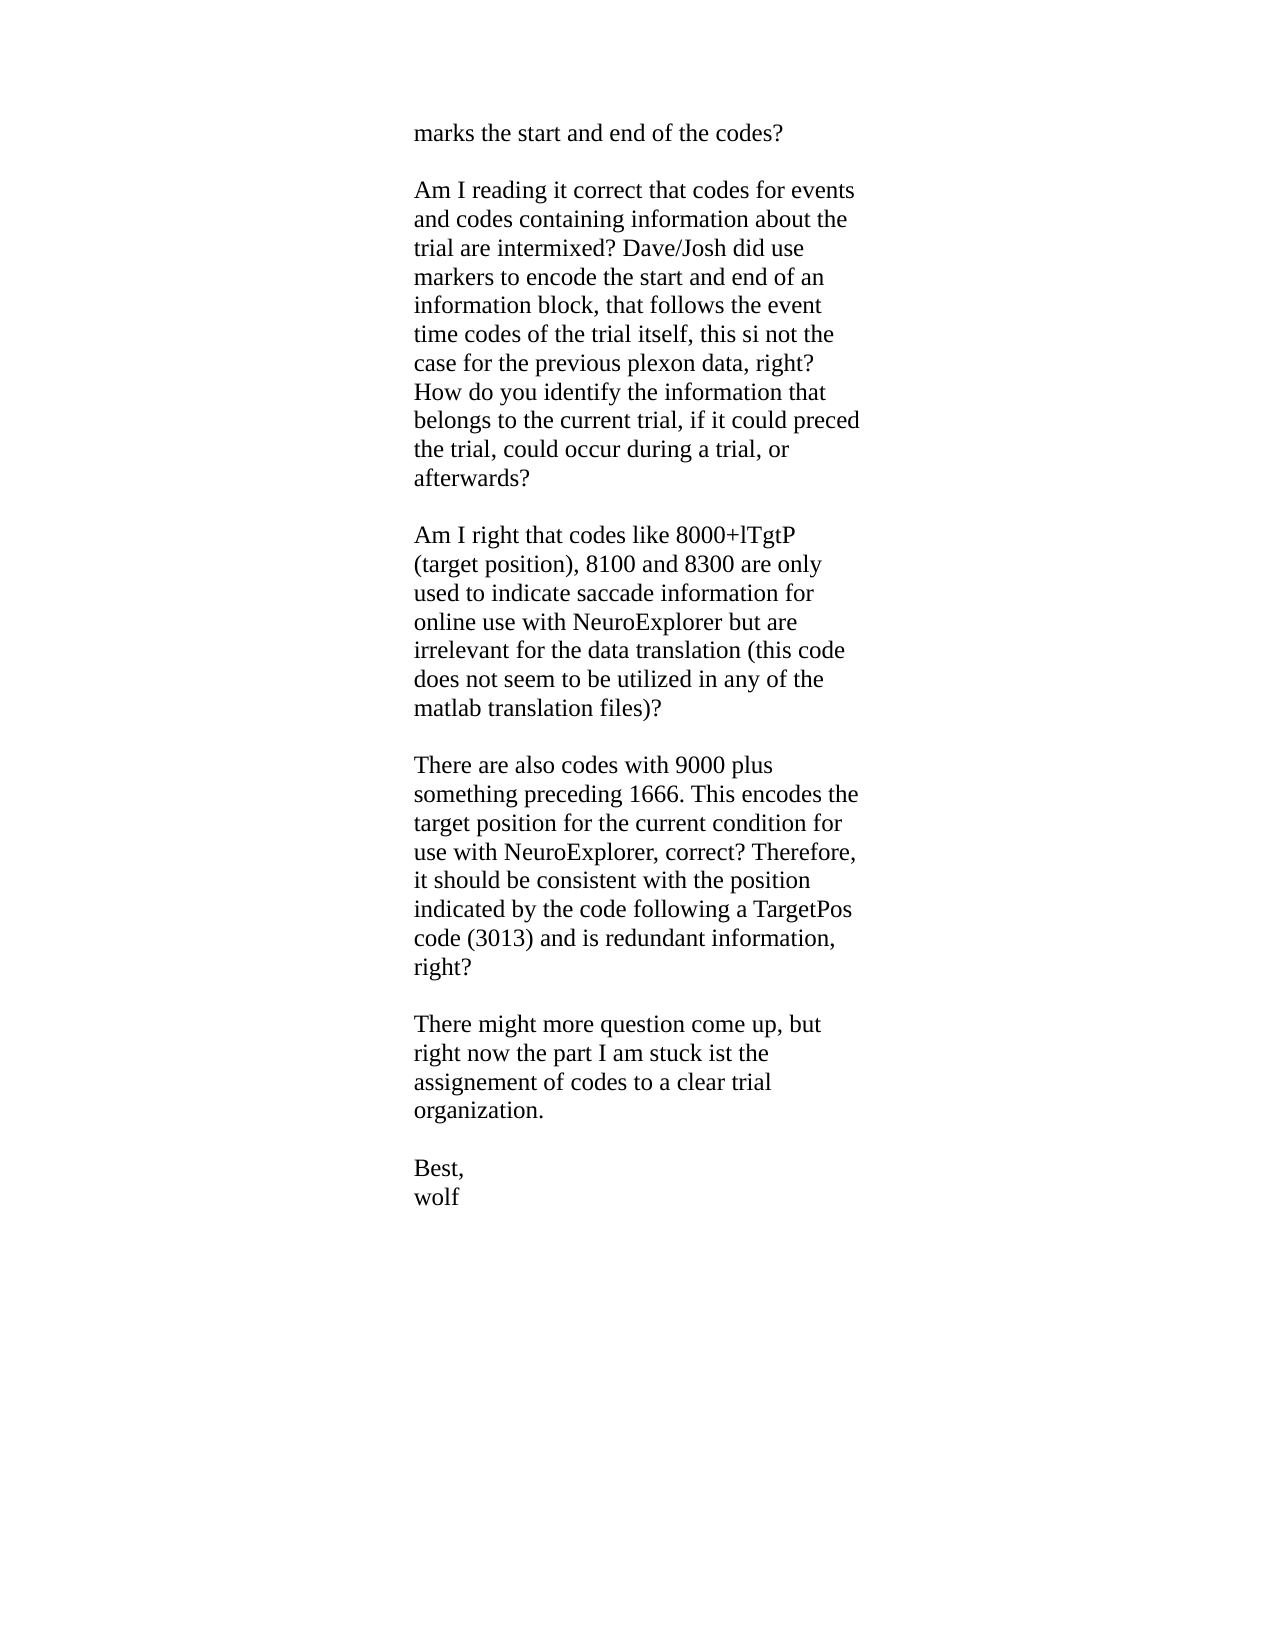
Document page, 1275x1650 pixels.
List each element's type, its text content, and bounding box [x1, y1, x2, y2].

text marks the start and end of the codes? Am I reading it correct that codes for events and codes containing information about the trial are intermixed? Dave/Josh did use markers to encode the start and end of an information block, that follows the event time codes of the trial itself, this si not the case for the previous plexon data, right? How do you identify the information that belongs to the current trial, if it could preced the trial, could occur during a trial, or afterwards? Am I right that codes like 8000+lTgtP (target position), 8100 and 8300 are only used to indicate saccade information for online use with NeuroExplorer but are irrelevant for the data translation (this code does not seem to be utilized in any of the matlab translation files)? There are also codes with 9000 plus something preceding 1666. This encodes the target position for the current condition for use with NeuroExplorer, correct? Therefore, it should be consistent with the position indicated by the code following a TargetPos code (3013) and is redundant information, right? There might more question come up, but right now the part I am stuck ist the assignement of codes to a clear trial organization. Best, wolf [413, 118, 862, 1211]
